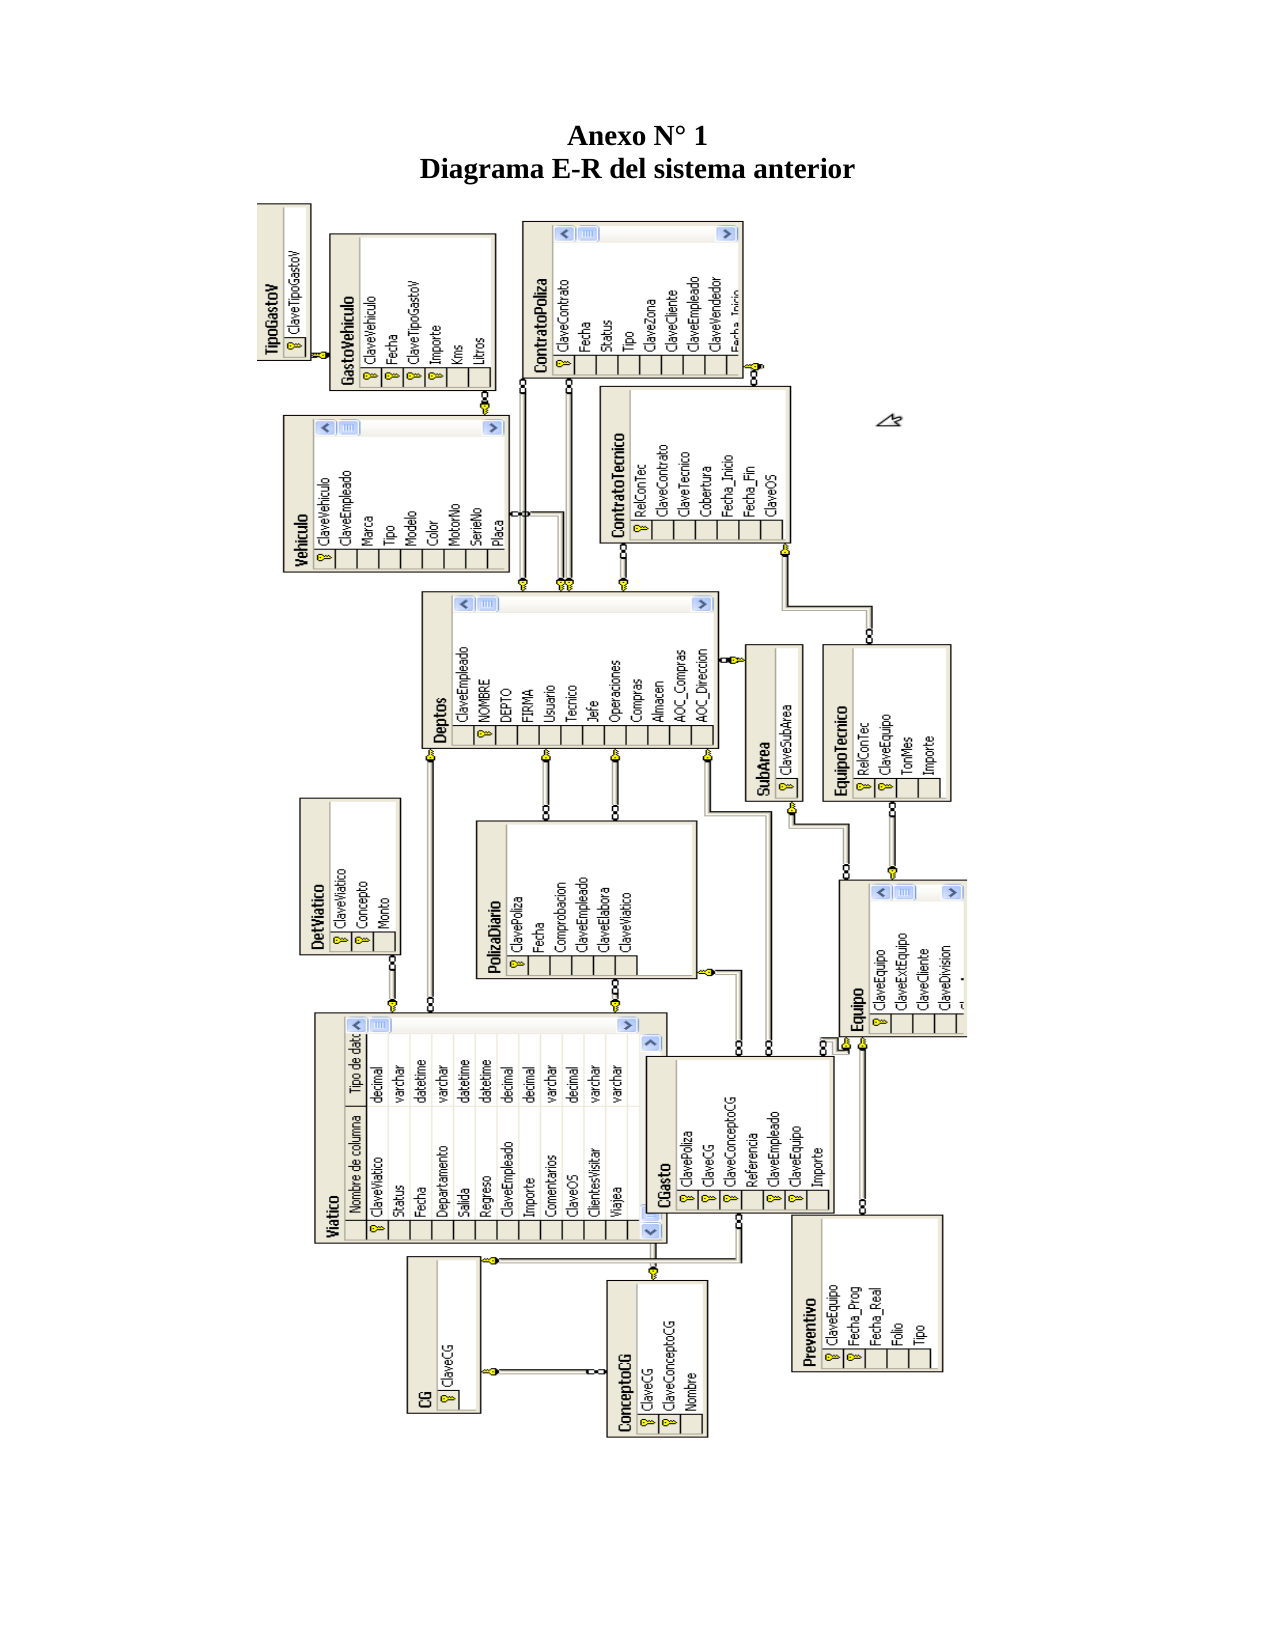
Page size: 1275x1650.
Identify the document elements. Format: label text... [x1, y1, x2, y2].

text Anexo N° 1 [118, 118, 1157, 152]
picture [257, 194, 968, 1447]
text Diagrama E-R del sistema anterior [118, 152, 1157, 185]
